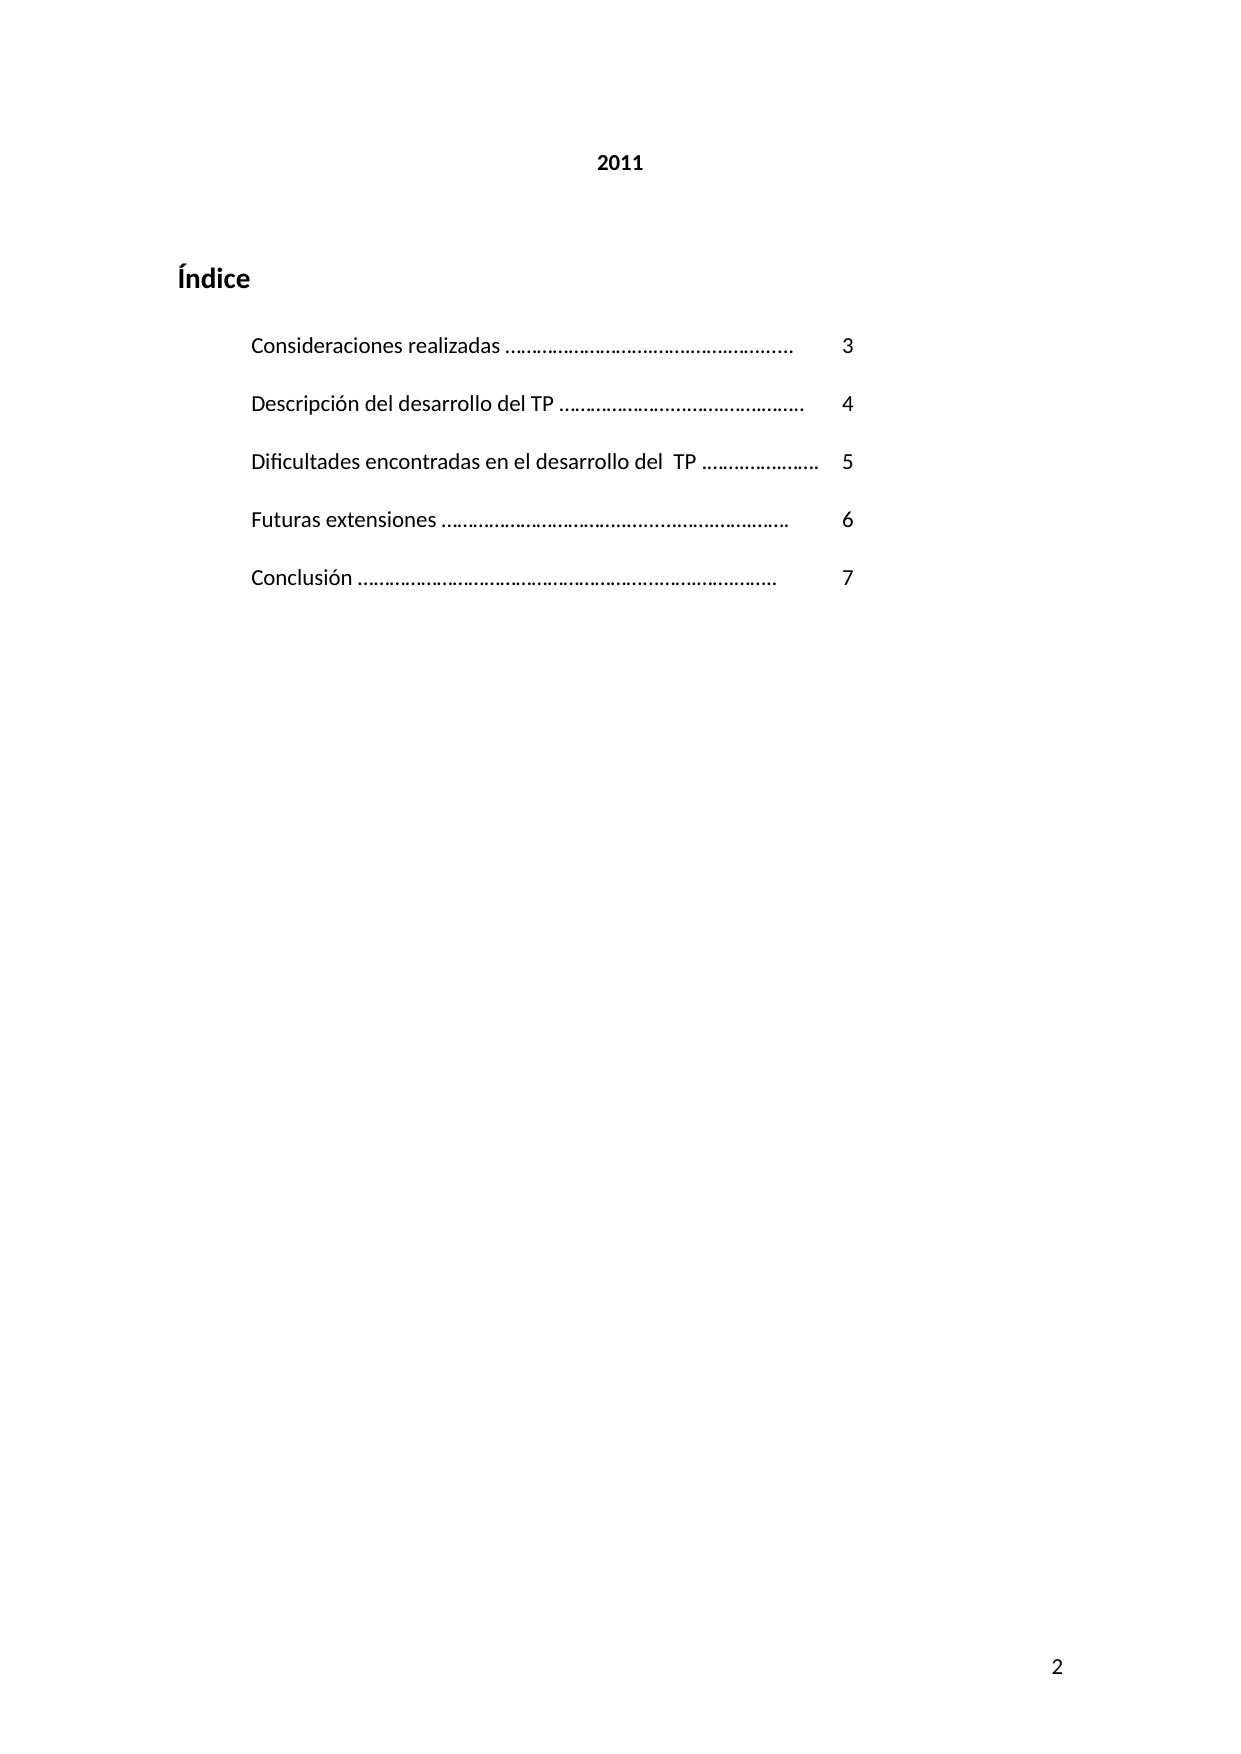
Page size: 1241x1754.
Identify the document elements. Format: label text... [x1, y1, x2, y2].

text Consideraciones realizadas ……………………….…….…….……...... 3 [177, 331, 1063, 359]
text Descripción del desarrollo del TP …………………...…….…….…….. 4 [177, 389, 1063, 417]
text 2011 [177, 148, 1063, 176]
text Futuras extensiones ……………………………..…......…….…….……. 6 [177, 505, 1063, 533]
text Dificultades encontradas en el desarrollo del TP .…….…….……. 5 [177, 447, 1063, 475]
text Conclusión ………………………………………………...…….…….…….. 7 [177, 563, 1063, 591]
text Índice [177, 260, 1063, 295]
